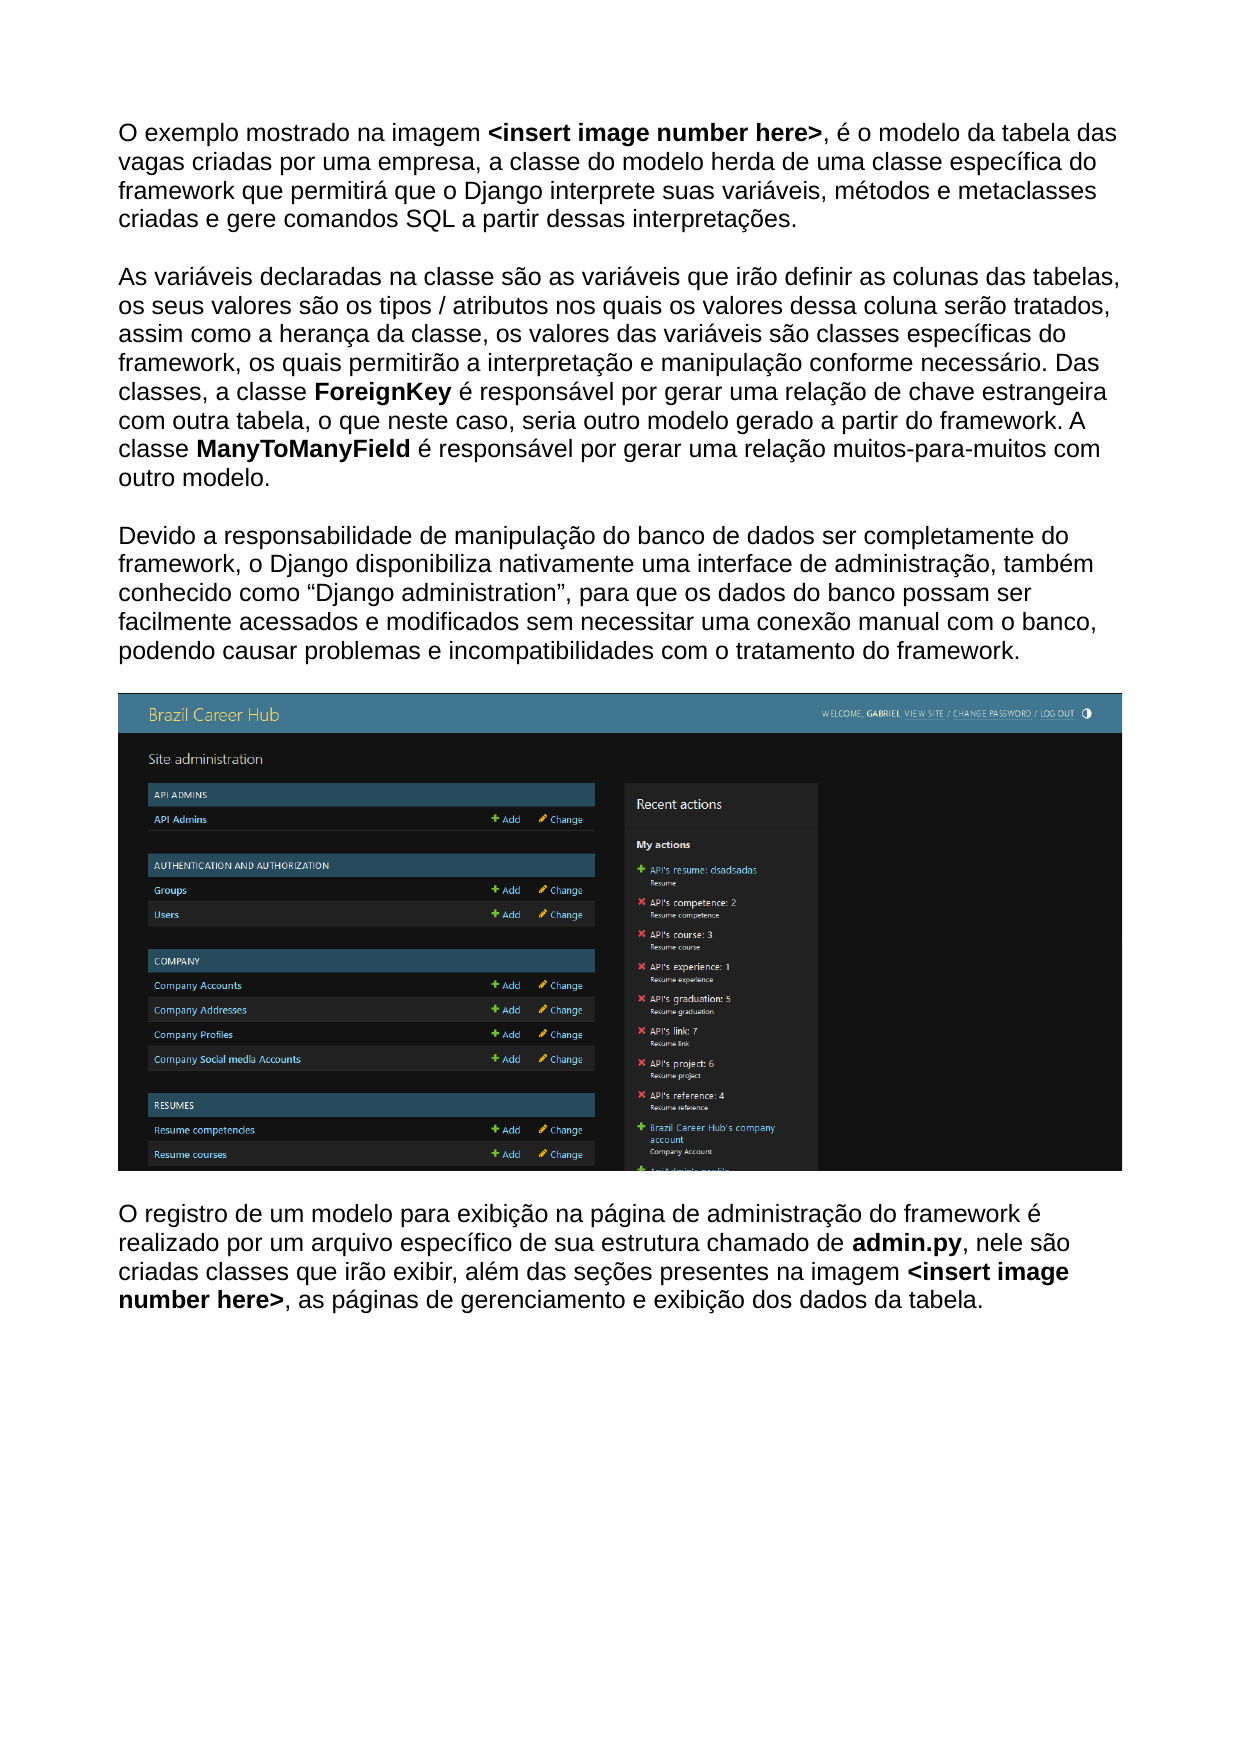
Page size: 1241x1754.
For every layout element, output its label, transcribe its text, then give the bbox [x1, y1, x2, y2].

text O registro de um modelo para exibição na página de administração do framework é realizado por um arquivo específico de sua estrutura chamado de admin.py, nele são criadas classes que irão exibir, além das seções presentes na imagem <insert image number here>, as páginas de gerenciamento e exibição dos dados da tabela. [118, 1199, 1122, 1314]
text As variáveis declaradas na classe são as variáveis que irão definir as colunas das tabelas, os seus valores são os tipos / atributos nos quais os valores dessa coluna serão tratados, assim como a herança da classe, os valores das variáveis são classes específicas do framework, os quais permitirão a interpretação e manipulação conforme necessário. Das classes, a classe ForeignKey é responsável por gerar uma relação de chave estrangeira com outra tabela, o que neste caso, seria outro modelo gerado a partir do framework. A classe ManyToManyField é responsável por gerar uma relação muitos-para-muitos com outro modelo. [118, 262, 1122, 492]
text O exemplo mostrado na imagem <insert image number here>, é o modelo da tabela das vagas criadas por uma empresa, a classe do modelo herda de uma classe específica do framework que permitirá que o Django interprete suas variáveis, métodos e metaclasses criadas e gere comandos SQL a partir dessas interpretações. [118, 118, 1122, 233]
text Devido a responsabilidade de manipulação do banco de dados ser completamente do framework, o Django disponibiliza nativamente uma interface de administração, também conhecido como “Django administration”, para que os dados do banco possam ser facilmente acessados e modificados sem necessitar uma conexão manual com o banco, podendo causar problemas e incompatibilidades com o tratamento do framework. [118, 521, 1122, 664]
picture [118, 693, 1123, 1171]
